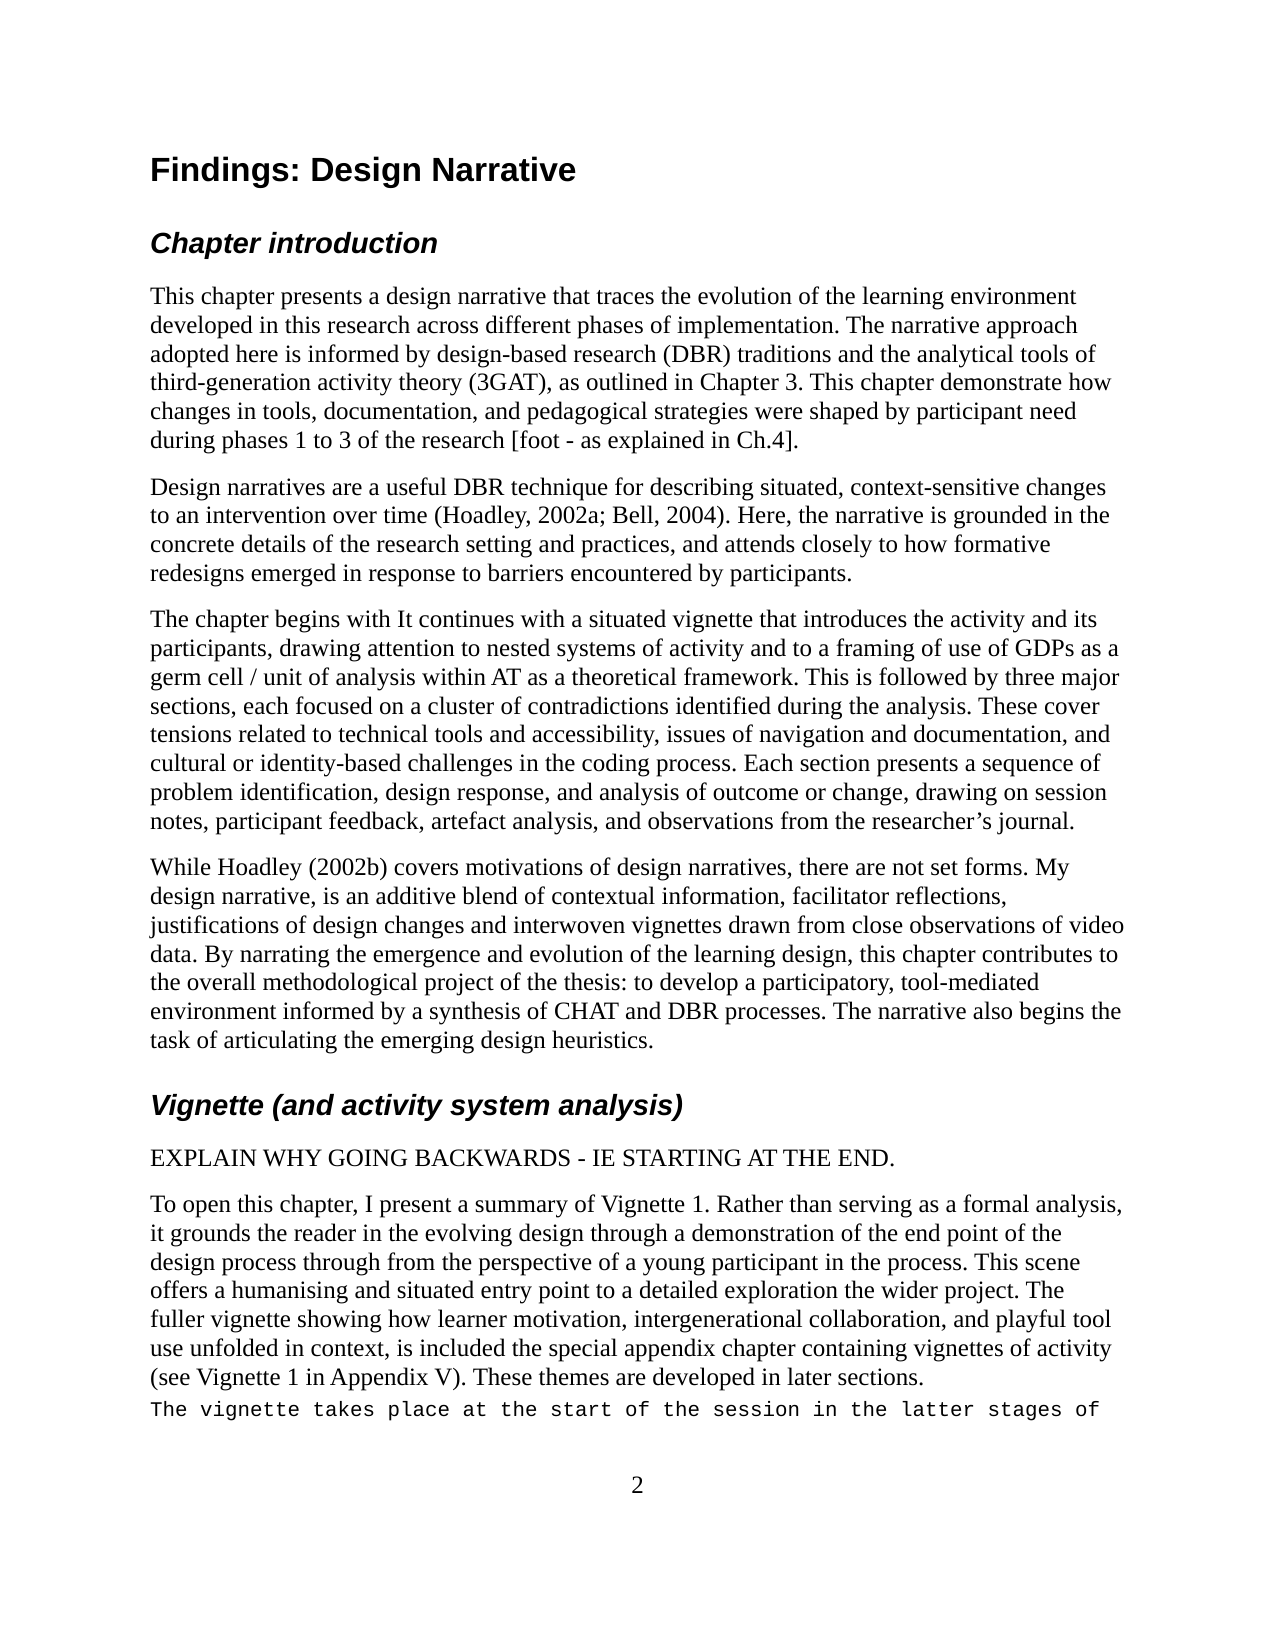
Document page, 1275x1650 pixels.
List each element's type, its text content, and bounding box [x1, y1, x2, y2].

text EXPLAIN WHY GOING BACKWARDS - IE STARTING AT THE END. [150, 1143, 1125, 1171]
text The chapter begins with It continues with a situated vignette that introduces the activity and its participants, drawing attention to nested systems of activity and to a framing of use of GDPs as a germ cell / unit of analysis within AT as a theoretical framework. This is followed by three major sections, each focused on a cluster of contradictions identified during the analysis. These cover tensions related to technical tools and accessibility, issues of navigation and documentation, and cultural or identity-based challenges in the coding process. Each section presents a sequence of problem identification, design response, and analysis of outcome or change, drawing on session notes, participant feedback, artefact analysis, and observations from the researcher’s journal. [150, 604, 1125, 834]
text Design narratives are a useful DBR technique for describing situated, context-sensitive changes to an intervention over time (Hoadley, 2002a; Bell, 2004). Here, the narrative is grounded in the concrete details of the research setting and practices, and attends closely to how formative redesigns emerged in response to barriers encountered by participants. [150, 472, 1125, 587]
text The vignette takes place at the start of the session in the latter stages of [150, 1399, 1125, 1423]
subtitle Chapter introduction [150, 226, 1125, 260]
text This chapter presents a design narrative that traces the evolution of the learning environment developed in this research across different phases of implementation. The narrative approach adopted here is informed by design-based research (DBR) traditions and the analytical tools of third-generation activity theory (3GAT), as outlined in Chapter 3. This chapter demonstrate how changes in tools, documentation, and pedagogical strategies were shaped by participant need during phases 1 to 3 of the research [foot - as explained in Ch.4]. [150, 281, 1125, 454]
text While Hoadley (2002b) covers motivations of design narratives, there are not set forms. My design narrative, is an additive blend of contextual information, facilitator reflections, justifications of design changes and interwoven vignettes drawn from close observations of video data. By narrating the emergence and evolution of the learning design, this chapter contributes to the overall methodological project of the thesis: to develop a participatory, tool-mediated environment informed by a synthesis of CHAT and DBR processes. The narrative also begins the task of articulating the emerging design heuristics. [150, 852, 1125, 1054]
text To open this chapter, I present a summary of Vignette 1. Rather than serving as a formal analysis, it grounds the reader in the evolving design through a demonstration of the end point of the design process through from the perspective of a young participant in the process. This scene offers a humanising and situated entry point to a detailed exploration the wider project. The fuller vignette showing how learner motivation, intergenerational collaboration, and playful tool use unfolded in context, is included the special appendix chapter containing vignettes of activity (see Vignette 1 in Appendix V). These themes are developed in later sections. [150, 1189, 1125, 1391]
subtitle Vignette (and activity system analysis) [150, 1088, 1125, 1121]
subtitle Findings: Design Narrative [150, 150, 1125, 189]
